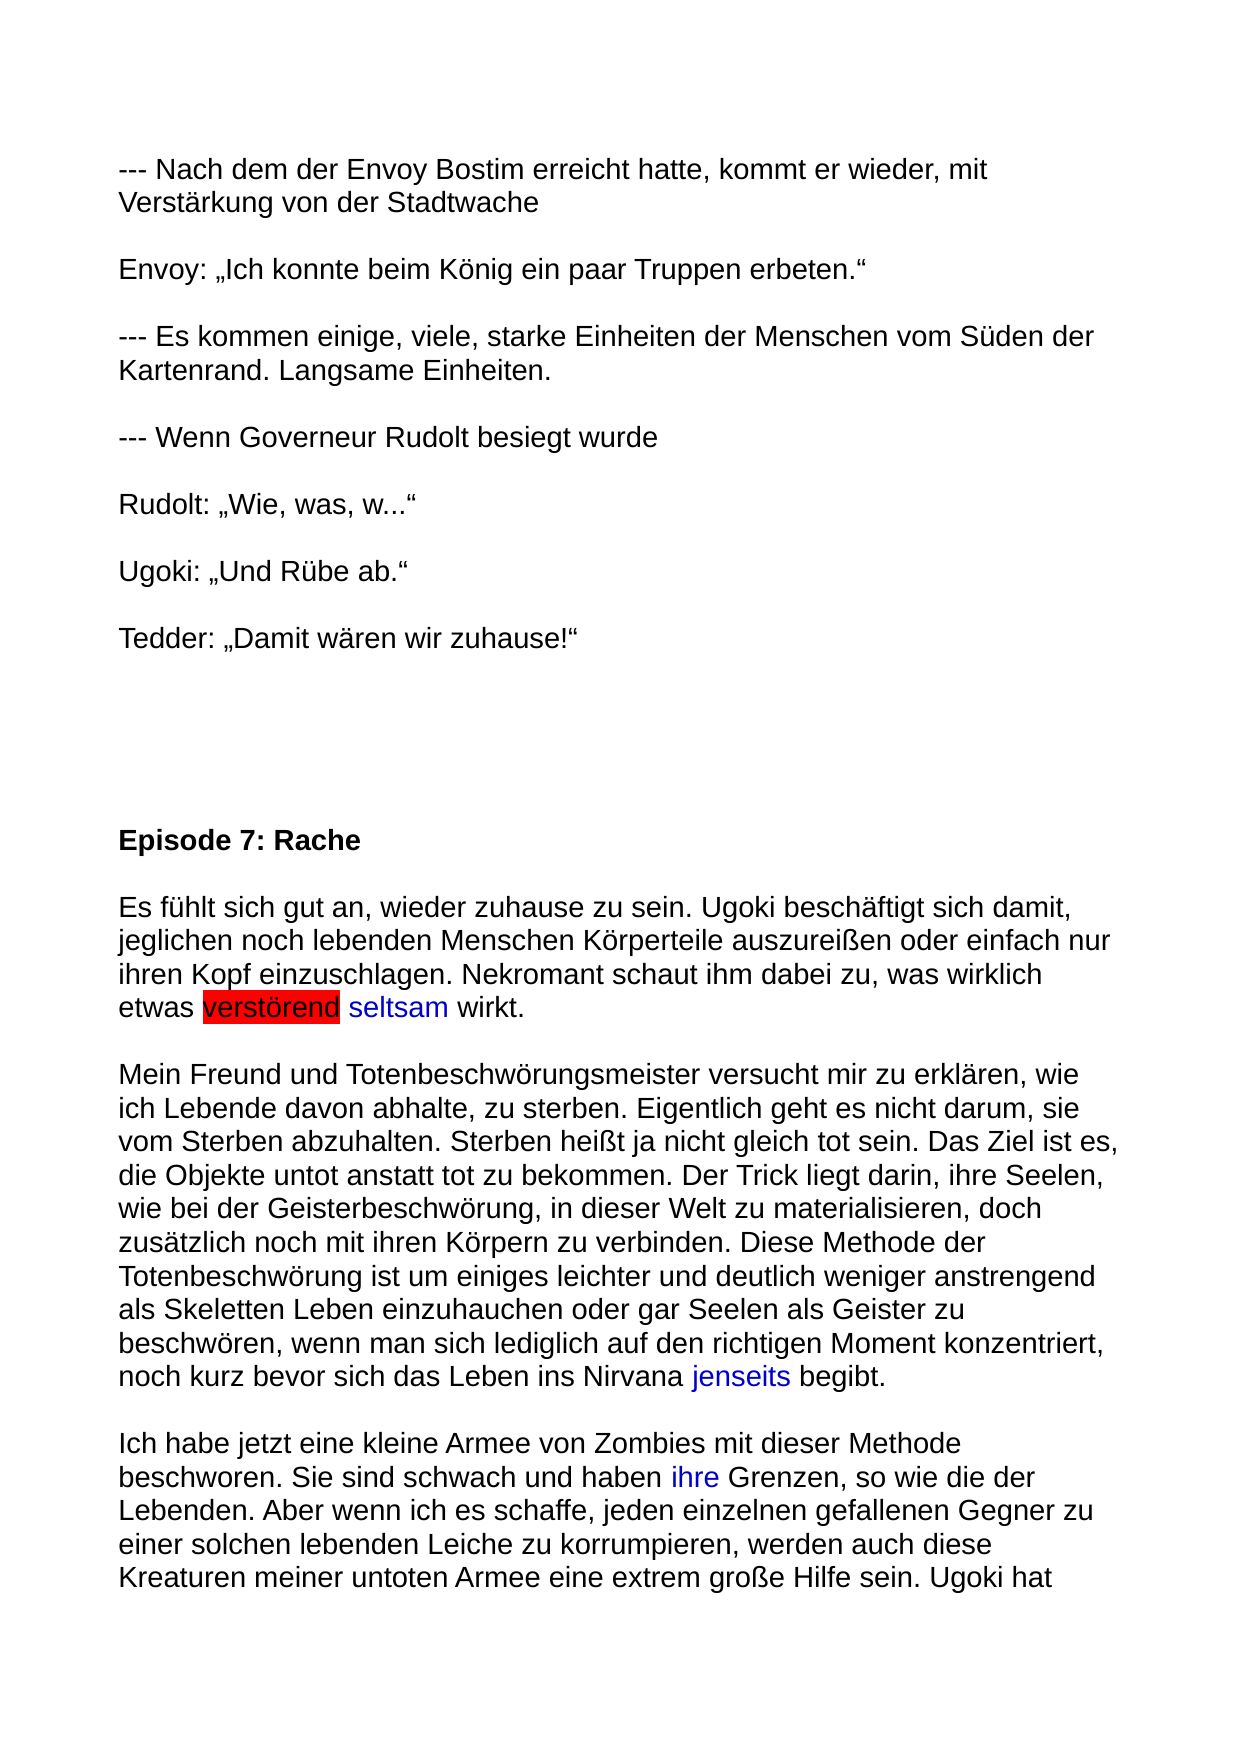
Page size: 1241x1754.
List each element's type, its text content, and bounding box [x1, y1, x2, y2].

text Rudolt: „Wie, was, w...“ [118, 487, 1122, 521]
text Ich habe jetzt eine kleine Armee von Zombies mit dieser Methode beschworen. Sie sind schwach und haben ihre Grenzen, so wie die der Lebenden. Aber wenn ich es schaffe, jeden einzelnen gefallenen Gegner zu einer solchen lebenden Leiche zu korrumpieren, werden auch diese Kreaturen meiner untoten Armee eine extrem große Hilfe sein. Ugoki hat [118, 1426, 1122, 1594]
text --- Es kommen einige, viele, starke Einheiten der Menschen vom Süden der Kartenrand. Langsame Einheiten. [118, 319, 1122, 386]
text Mein Freund und Totenbeschwörungsmeister versucht mir zu erklären, wie ich Lebende davon abhalte, zu sterben. Eigentlich geht es nicht darum, sie vom Sterben abzuhalten. Sterben heißt ja nicht gleich tot sein. Das Ziel ist es, die Objekte untot anstatt tot zu bekommen. Der Trick liegt darin, ihre Seelen, wie bei der Geisterbeschwörung, in dieser Welt zu materialisieren, doch zusätzlich noch mit ihren Körpern zu verbinden. Diese Methode der Totenbeschwörung ist um einiges leichter und deutlich weniger anstrengend als Skeletten Leben einzuhauchen oder gar Seelen als Geister zu beschwören, wenn man sich lediglich auf den richtigen Moment konzentriert, noch kurz bevor sich das Leben ins Nirvana jenseits begibt. [118, 1057, 1122, 1393]
text --- Nach dem der Envoy Bostim erreicht hatte, kommt er wieder, mit Verstärkung von der Stadtwache [118, 152, 1122, 219]
text Tedder: „Damit wären wir zuhause!“ [118, 621, 1122, 655]
text --- Wenn Governeur Rudolt besiegt wurde [118, 420, 1122, 453]
text Envoy: „Ich konnte beim König ein paar Truppen erbeten.“ [118, 252, 1122, 286]
text Episode 7: Rache [118, 822, 1122, 856]
text Ugoki: „Und Rübe ab.“ [118, 554, 1122, 588]
text Es fühlt sich gut an, wieder zuhause zu sein. Ugoki beschäftigt sich damit, jeglichen noch lebenden Menschen Körperteile auszureißen oder einfach nur ihren Kopf einzuschlagen. Nekromant schaut ihm dabei zu, was wirklich etwas verstörend seltsam wirkt. [118, 889, 1122, 1024]
